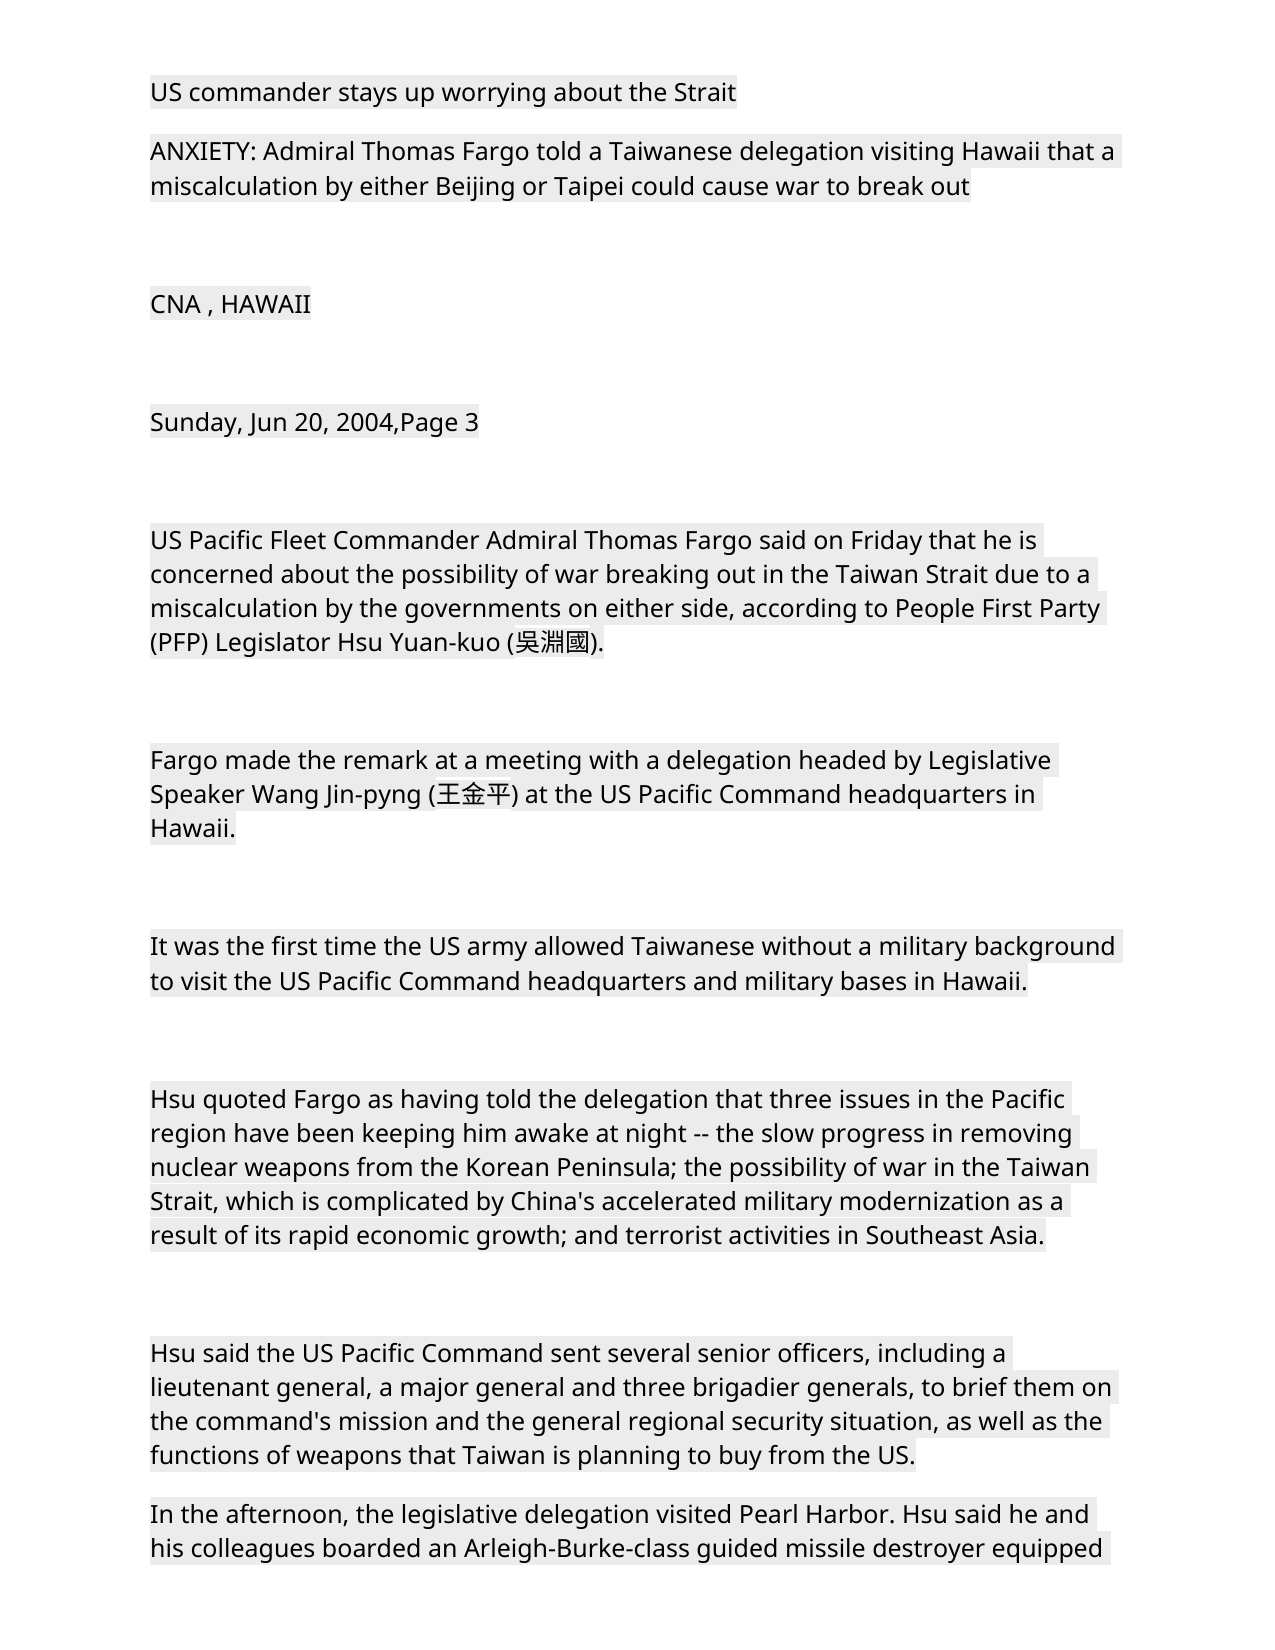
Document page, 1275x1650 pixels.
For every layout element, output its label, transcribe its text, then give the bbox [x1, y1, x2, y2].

text Hsu quoted Fargo as having told the delegation that three issues in the Pacific region have been keeping him awake at night -- the slow progress in removing nuclear weapons from the Korean Peninsula; the possibility of war in the Taiwan Strait, which is complicated by China's accelerated military modernization as a result of its rapid economic growth; and terrorist activities in Southeast Asia. [150, 1081, 1125, 1252]
text US Pacific Fleet Commander Admiral Thomas Fargo said on Friday that he is concerned about the possibility of war breaking out in the Taiwan Strait due to a miscalculation by the governments on either side, according to People First Party (PFP) Legislator Hsu Yuan-kuo (吳淵國). [150, 522, 1125, 659]
text CNA , HAWAII [150, 286, 1125, 320]
text Sunday, Jun 20, 2004,Page 3 [150, 404, 1125, 438]
text It was the first time the US army allowed Taiwanese without a military background to visit the US Pacific Command headquarters and military bases in Hawaii. [150, 929, 1125, 997]
text In the afternoon, the legislative delegation visited Pearl Harbor. Hsu said he and his colleagues boarded an Arleigh-Burke-class guided missile destroyer equipped [150, 1497, 1125, 1565]
text US commander stays up worrying about the Strait [150, 75, 1125, 109]
text ANXIETY: Admiral Thomas Fargo told a Taiwanese delegation visiting Hawaii that a miscalculation by either Beijing or Taipei could cause war to break out [150, 134, 1125, 202]
text Fargo made the remark at a meeting with a delegation headed by Legislative Speaker Wang Jin-pyng (王金平) at the US Pacific Command headquarters in Hawaii. [150, 743, 1125, 845]
text Hsu said the US Pacific Command sent several senior officers, including a lieutenant general, a major general and three brigadier generals, to brief them on the command's mission and the general regional security situation, as well as the functions of weapons that Taiwan is planning to buy from the US. [150, 1336, 1125, 1472]
